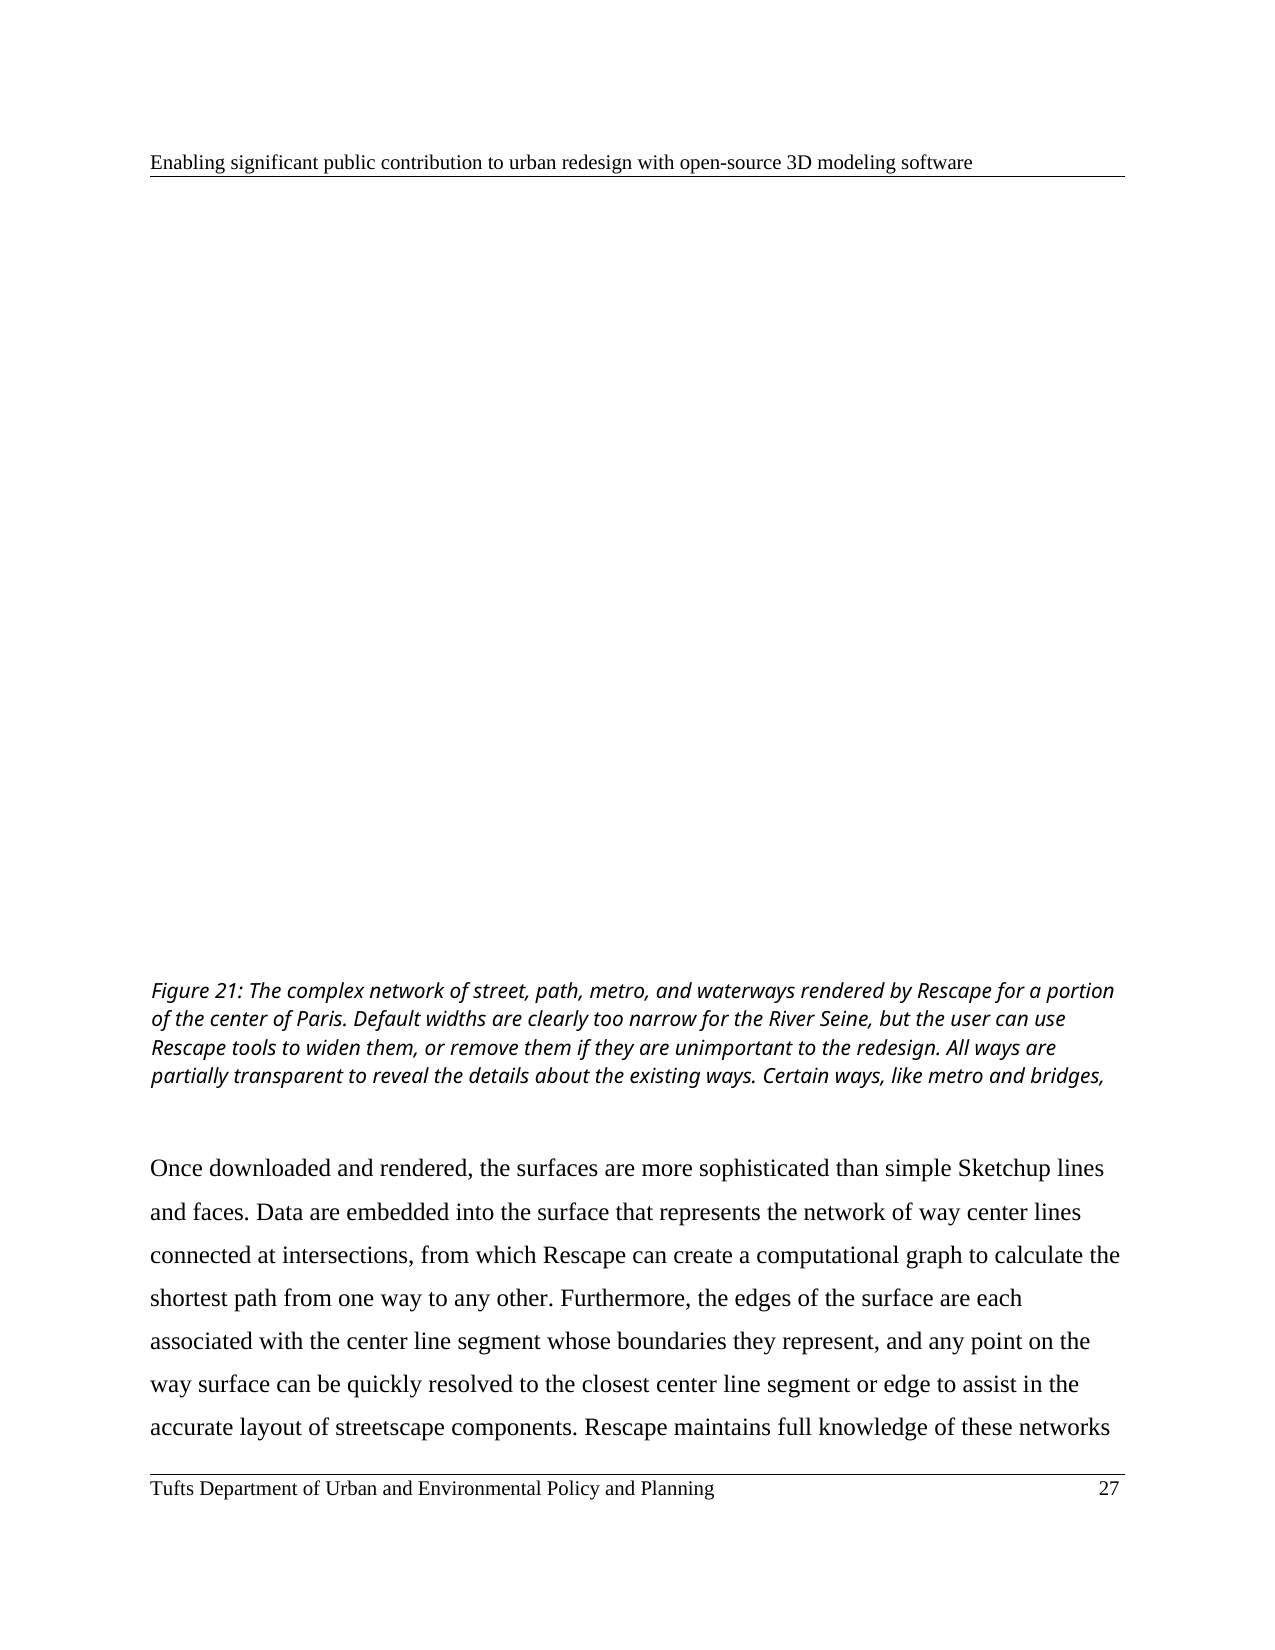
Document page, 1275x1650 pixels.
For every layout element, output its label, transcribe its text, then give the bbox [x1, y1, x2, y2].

text Once downloaded and rendered, the surfaces are more sophisticated than simple Sketchup lines and faces. Data are embedded into the surface that represents the network of way center lines connected at intersections, from which Rescape can create a computational graph to calculate the shortest path from one way to any other. Furthermore, the edges of the surface are each associated with the center line segment whose boundaries they represent, and any point on the way surface can be quickly resolved to the closest center line segment or edge to assist in the accurate layout of streetscape components. Rescape maintains full knowledge of these networks [150, 1153, 1125, 1441]
text Figure 21: The complex network of street, path, metro, and waterways rendered by Rescape for a portion of the center of Paris. Default widths are clearly too narrow for the River Seine, but the user can use Rescape tools to widen them, or remove them if they are unimportant to the redesign. All ways are partially transparent to reveal the details about the existing ways. Certain ways, like metro and bridges, are rendered at different elevations according to the properties of the downloaded data. [151, 199, 1124, 1094]
